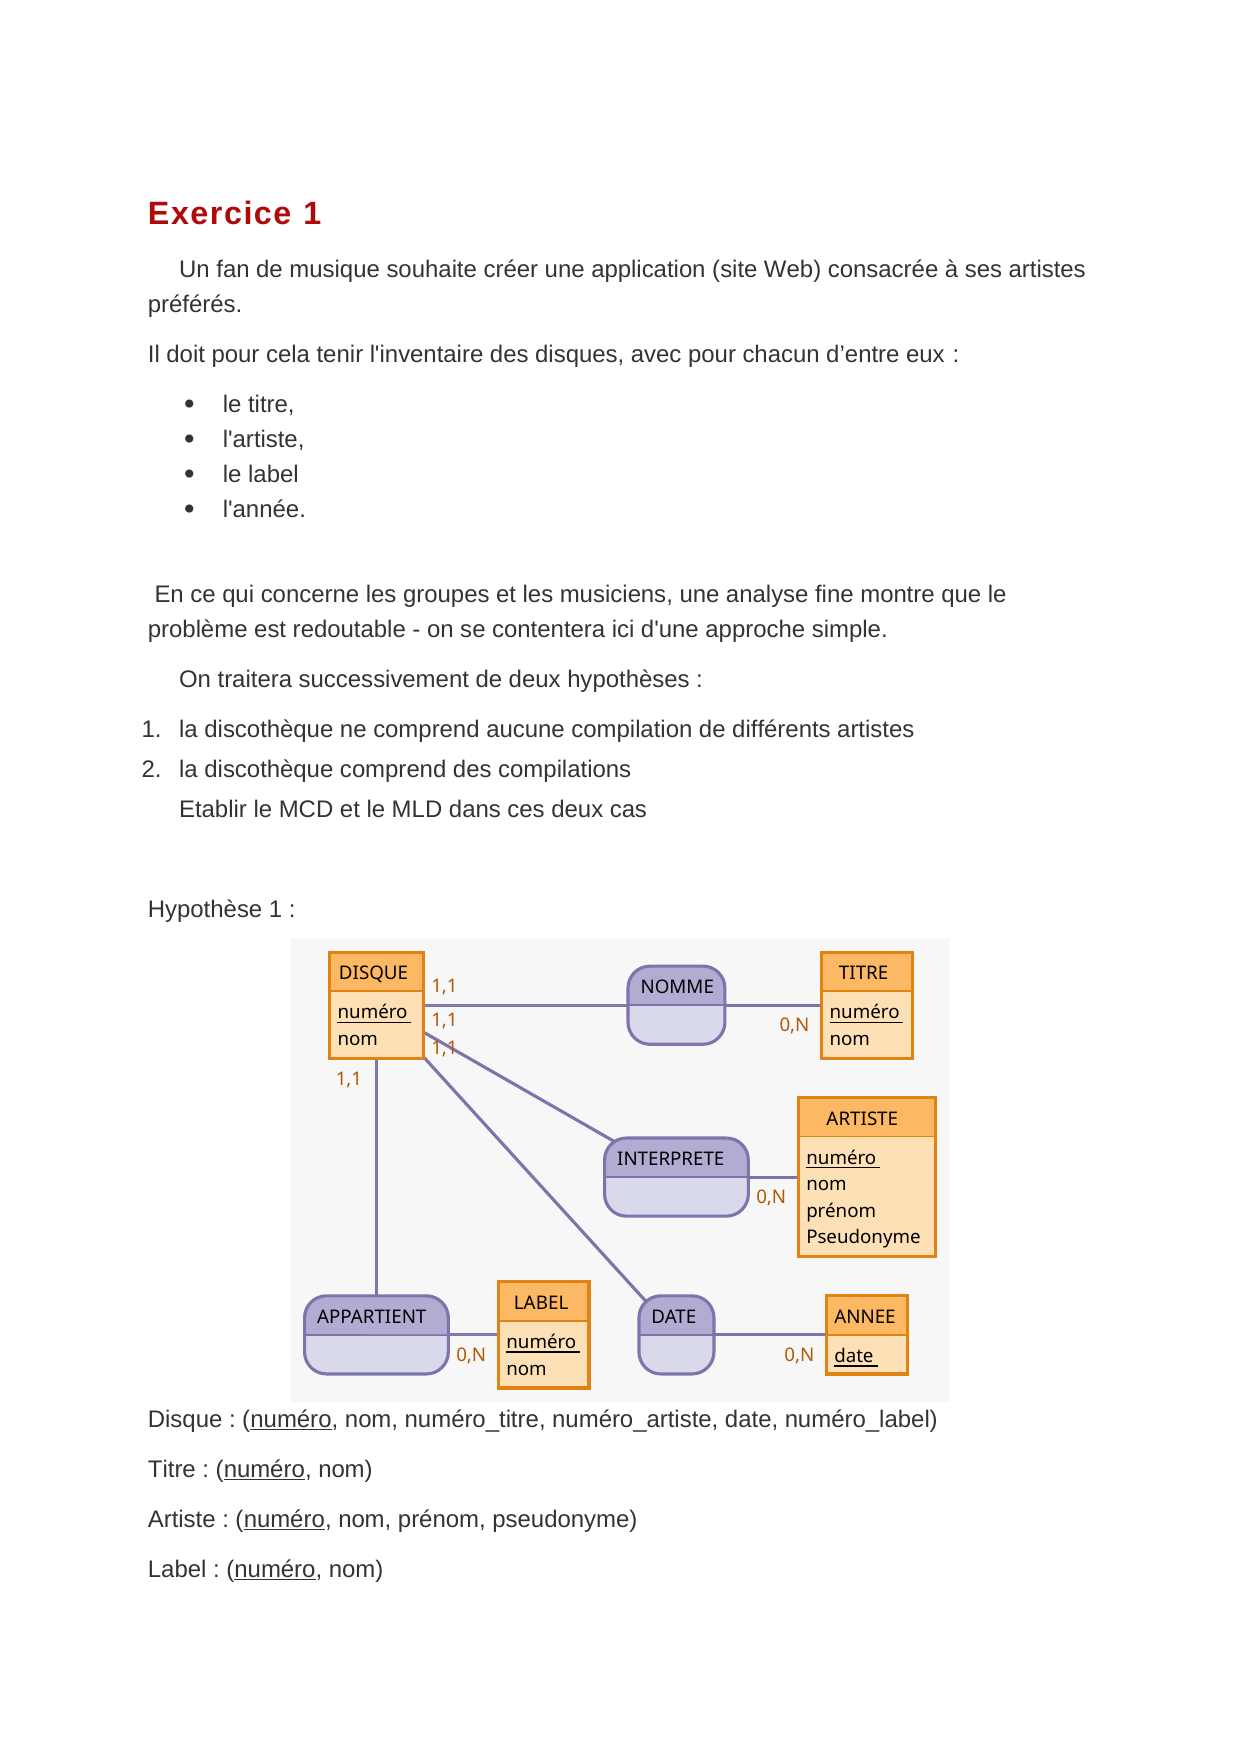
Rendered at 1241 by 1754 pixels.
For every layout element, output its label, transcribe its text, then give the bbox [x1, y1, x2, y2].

list la discothèque comprend des compilations [141, 747, 1093, 782]
subtitle Exercice 1 [148, 194, 1093, 232]
text Artiste : (numéro, nom, prénom, pseudonyme) [148, 1497, 1093, 1532]
text En ce qui concerne les groupes et les musiciens, une analyse fine montre que le problème est redoutable - on se contentera ici d'une approche simple. [148, 572, 1093, 642]
text Il doit pour cela tenir l'inventaire des disques, avec pour chacun d’entre eux : [148, 332, 1093, 367]
list la discothèque ne comprend aucune compilation de différents artistes [141, 707, 1093, 742]
list l'artiste, [185, 417, 1093, 452]
list le titre, [185, 382, 1093, 417]
text Hypothèse 1 : [148, 887, 1093, 922]
text Un fan de musique souhaite créer une application (site Web) consacrée à ses artistes préférés. [148, 247, 1093, 317]
list le label [185, 452, 1093, 487]
text Titre : (numéro, nom) [148, 1447, 1093, 1482]
text On traitera successivement de deux hypothèses : [148, 657, 1093, 692]
list l'année. [185, 487, 1093, 522]
text Disque : (numéro, nom, numéro_titre, numéro_artiste, date, numéro_label) [148, 1397, 1093, 1432]
text Etablir le MCD et le MLD dans ces deux cas [148, 787, 1093, 822]
text Label : (numéro, nom) [148, 1547, 1093, 1582]
